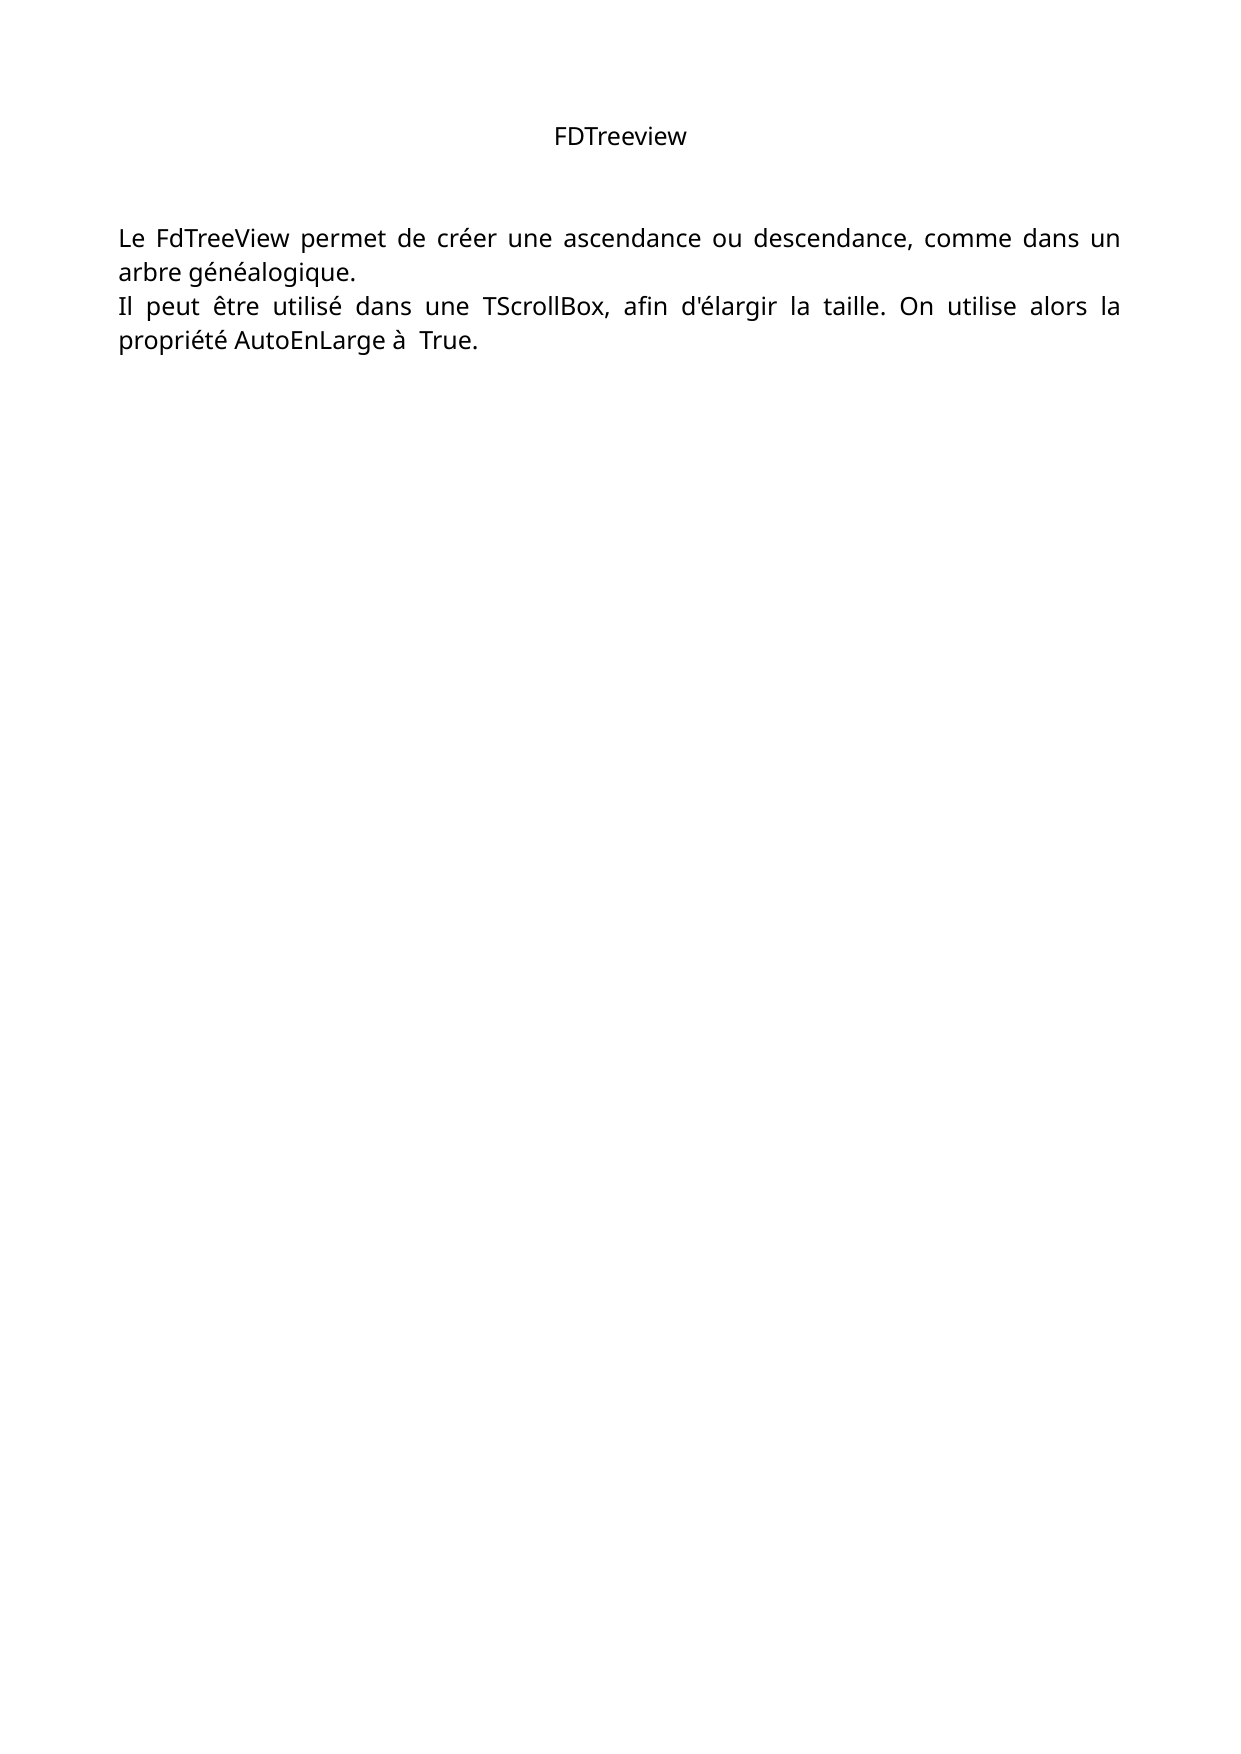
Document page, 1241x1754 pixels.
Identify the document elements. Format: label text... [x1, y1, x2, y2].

text FDTreeview [118, 118, 1122, 152]
text Le FdTreeView permet de créer une ascendance ou descendance, comme dans un arbre généalogique. [118, 220, 1122, 288]
text Il peut être utilisé dans une TScrollBox, afin d'élargir la taille. On utilise alors la propriété AutoEnLarge à True. [118, 288, 1122, 357]
